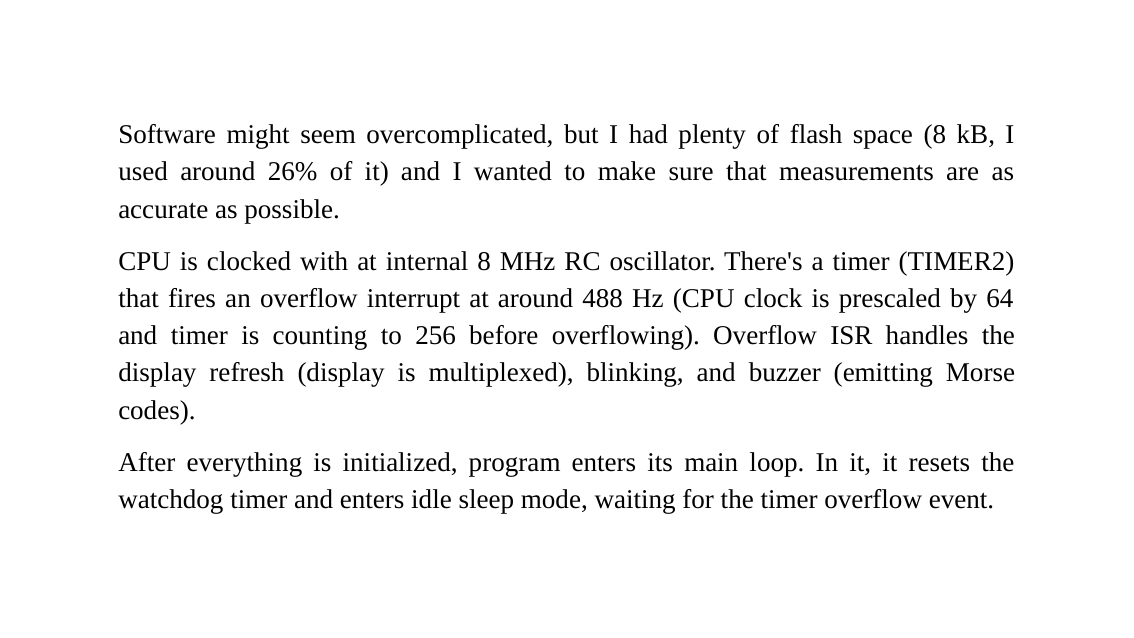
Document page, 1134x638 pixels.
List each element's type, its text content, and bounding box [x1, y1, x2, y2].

text After everything is initialized, program enters its main loop. In it, it resets the watchdog timer and enters idle sleep mode, waiting for the timer overflow event. [118, 446, 1016, 514]
text Software might seem overcomplicated, but I had plenty of flash space (8 kB, I used around 26% of it) and I wanted to make sure that measurements are as accurate as possible. [118, 118, 1016, 224]
text CPU is clocked with at internal 8 MHz RC oscillator. There's a timer (TIMER2) that fires an overflow interrupt at around 488 Hz (CPU clock is prescaled by 64 and timer is counting to 256 before overflowing). Overflow ISR handles the display refresh (display is multiplexed), blinking, and buzzer (emitting Morse codes). [118, 244, 1016, 425]
